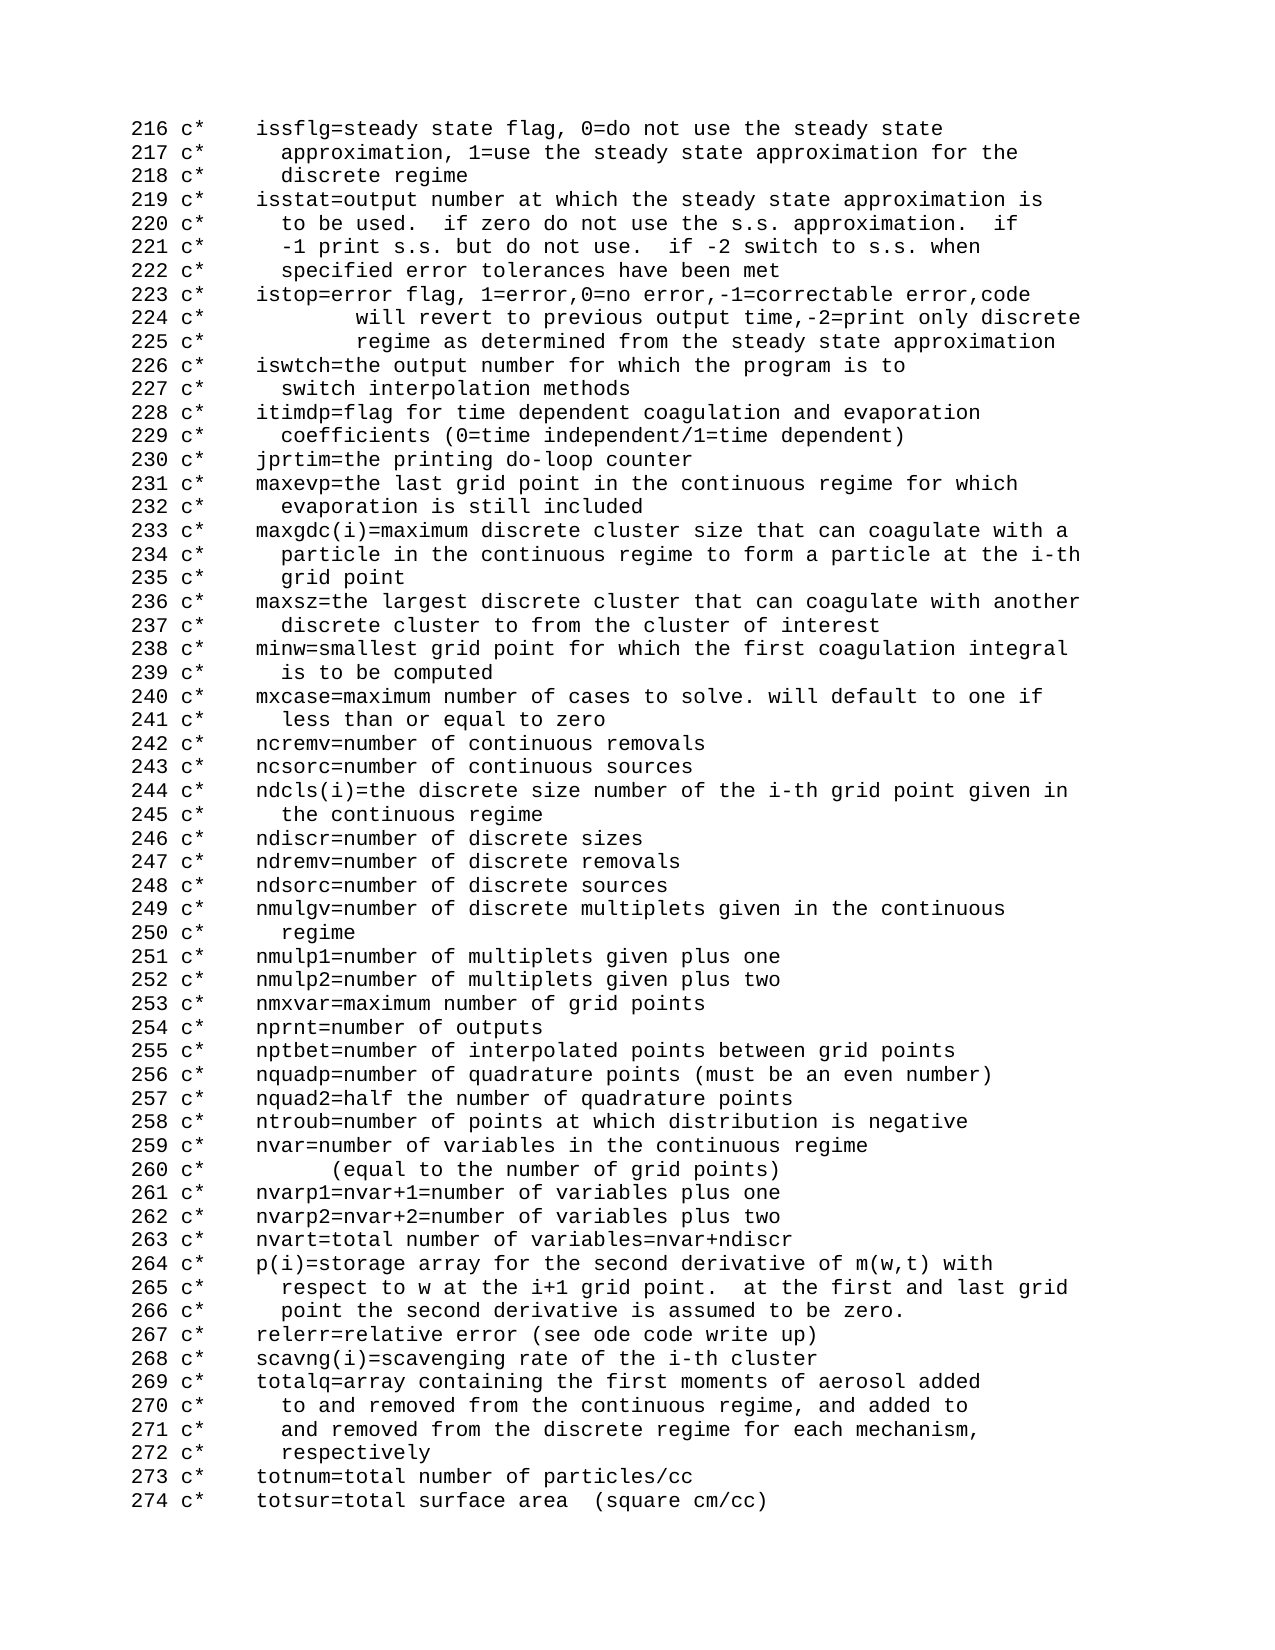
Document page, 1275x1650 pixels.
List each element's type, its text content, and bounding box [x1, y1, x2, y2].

text 257 c* nquad2=half the number of quadrature points [118, 1088, 1157, 1111]
text 270 c* to and removed from the continuous regime, and added to [118, 1395, 1157, 1419]
text 245 c* the continuous regime [118, 804, 1157, 827]
text 243 c* ncsorc=number of continuous sources [118, 757, 1157, 780]
text 269 c* totalq=array containing the first moments of aerosol added [118, 1371, 1157, 1395]
text 228 c* itimdp=flag for time dependent coagulation and evaporation [118, 402, 1157, 426]
text 216 c* issflg=steady state flag, 0=do not use the steady state [118, 118, 1157, 142]
text 264 c* p(i)=storage array for the second derivative of m(w,t) with [118, 1253, 1157, 1277]
text 244 c* ndcls(i)=the discrete size number of the i-th grid point given in [118, 780, 1157, 804]
text 235 c* grid point [118, 567, 1157, 591]
text 249 c* nmulgv=number of discrete multiplets given in the continuous [118, 898, 1157, 922]
text 266 c* point the second derivative is assumed to be zero. [118, 1300, 1157, 1324]
text 268 c* scavng(i)=scavenging rate of the i-th cluster [118, 1348, 1157, 1371]
text 232 c* evaporation is still included [118, 496, 1157, 520]
text 261 c* nvarp1=nvar+1=number of variables plus one [118, 1182, 1157, 1206]
text 225 c* regime as determined from the steady state approximation [118, 331, 1157, 354]
text 247 c* ndremv=number of discrete removals [118, 851, 1157, 875]
text 242 c* ncremv=number of continuous removals [118, 733, 1157, 757]
text 241 c* less than or equal to zero [118, 709, 1157, 733]
text 223 c* istop=error flag, 1=error,0=no error,-1=correctable error,code [118, 284, 1157, 307]
text 236 c* maxsz=the largest discrete cluster that can coagulate with another [118, 591, 1157, 615]
text 252 c* nmulp2=number of multiplets given plus two [118, 969, 1157, 993]
text 240 c* mxcase=maximum number of cases to solve. will default to one if [118, 686, 1157, 709]
text 229 c* coefficients (0=time independent/1=time dependent) [118, 426, 1157, 449]
text 274 c* totsur=total surface area (square cm/cc) [118, 1489, 1157, 1513]
text 220 c* to be used. if zero do not use the s.s. approximation. if [118, 213, 1157, 236]
text 253 c* nmxvar=maximum number of grid points [118, 993, 1157, 1017]
text 254 c* nprnt=number of outputs [118, 1017, 1157, 1040]
text 218 c* discrete regime [118, 165, 1157, 189]
text 259 c* nvar=number of variables in the continuous regime [118, 1135, 1157, 1158]
text 231 c* maxevp=the last grid point in the continuous regime for which [118, 473, 1157, 496]
text 224 c* will revert to previous output time,-2=print only discrete [118, 307, 1157, 331]
text 262 c* nvarp2=nvar+2=number of variables plus two [118, 1206, 1157, 1229]
text 238 c* minw=smallest grid point for which the first coagulation integral [118, 638, 1157, 662]
text 227 c* switch interpolation methods [118, 378, 1157, 402]
text 251 c* nmulp1=number of multiplets given plus one [118, 946, 1157, 969]
text 233 c* maxgdc(i)=maximum discrete cluster size that can coagulate with a [118, 520, 1157, 544]
text 250 c* regime [118, 922, 1157, 946]
text 226 c* iswtch=the output number for which the program is to [118, 354, 1157, 378]
text 219 c* isstat=output number at which the steady state approximation is [118, 189, 1157, 213]
text 246 c* ndiscr=number of discrete sizes [118, 827, 1157, 851]
text 263 c* nvart=total number of variables=nvar+ndiscr [118, 1229, 1157, 1253]
text 237 c* discrete cluster to from the cluster of interest [118, 615, 1157, 638]
text 217 c* approximation, 1=use the steady state approximation for the [118, 142, 1157, 165]
text 267 c* relerr=relative error (see ode code write up) [118, 1324, 1157, 1348]
text 221 c* -1 print s.s. but do not use. if -2 switch to s.s. when [118, 236, 1157, 260]
text 230 c* jprtim=the printing do-loop counter [118, 449, 1157, 473]
text 255 c* nptbet=number of interpolated points between grid points [118, 1040, 1157, 1064]
text 258 c* ntroub=number of points at which distribution is negative [118, 1111, 1157, 1135]
text 271 c* and removed from the discrete regime for each mechanism, [118, 1419, 1157, 1442]
text 239 c* is to be computed [118, 662, 1157, 686]
text 265 c* respect to w at the i+1 grid point. at the first and last grid [118, 1277, 1157, 1300]
text 260 c* (equal to the number of grid points) [118, 1158, 1157, 1182]
text 272 c* respectively [118, 1442, 1157, 1466]
text 222 c* specified error tolerances have been met [118, 260, 1157, 284]
text 234 c* particle in the continuous regime to form a particle at the i-th [118, 544, 1157, 567]
text 273 c* totnum=total number of particles/cc [118, 1466, 1157, 1489]
text 248 c* ndsorc=number of discrete sources [118, 875, 1157, 898]
text 256 c* nquadp=number of quadrature points (must be an even number) [118, 1064, 1157, 1088]
